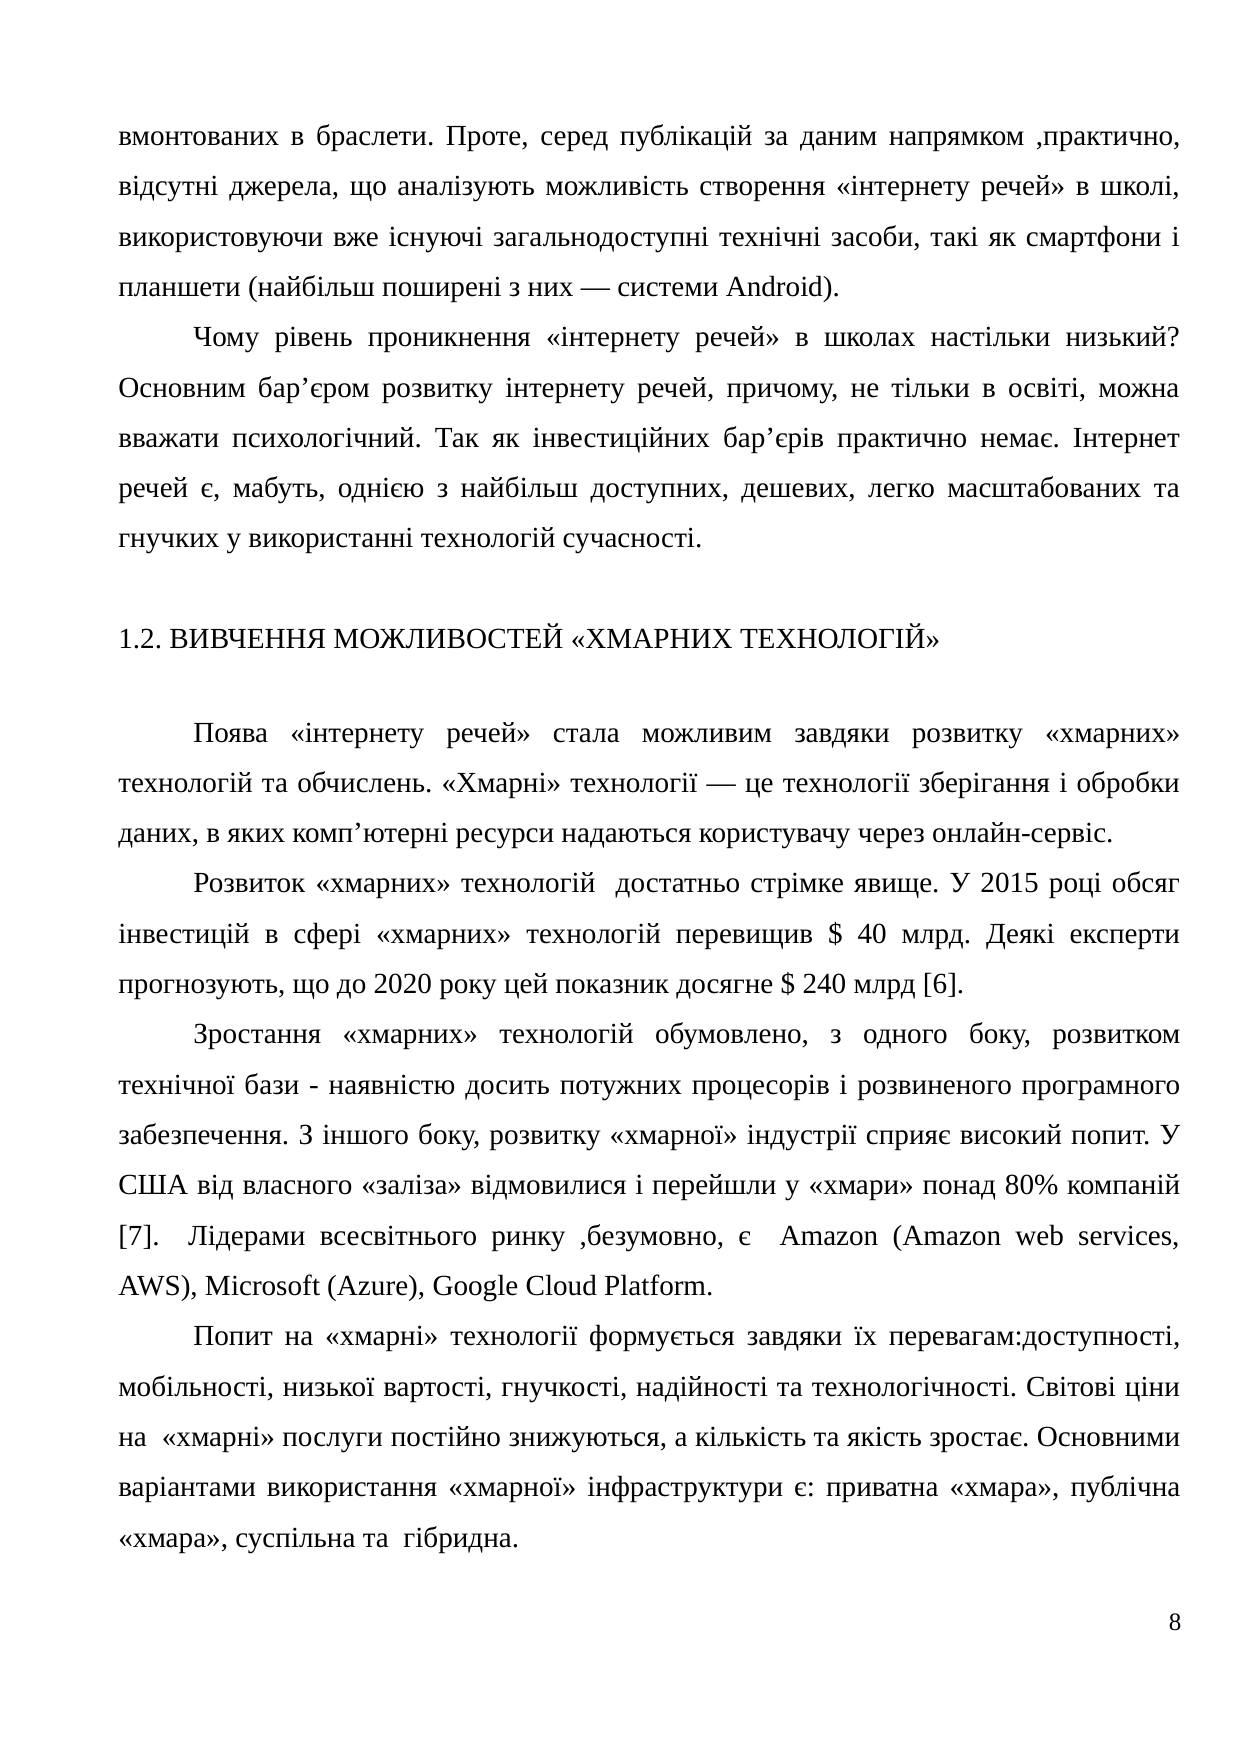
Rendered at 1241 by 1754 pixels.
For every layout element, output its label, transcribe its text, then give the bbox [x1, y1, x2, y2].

text Поява «інтернету речей» стала можливим завдяки розвитку «хмарних» технологій та обчислень. «Хмарні» технології — це технології зберігання і обробки даних, в яких комп’ютерні ресурси надаються користувачу через онлайн-сервіс. [118, 715, 1181, 849]
text вмонтованих в браслети. Проте, серед публікацій за даним напрямком ,практично, відсутні джерела, що аналізують можливість створення «інтернету речей» в школі, використовуючи вже існуючі загальнодоступні технічні засоби, такі як смартфони і планшети (найбільш поширені з них — системи Android). [118, 118, 1181, 303]
text Попит на «хмарні» технології формується завдяки їх перевагам:доступності, мобільності, низької вартості, гнучкості, надійності та технологічності. Світові ціни на «хмарні» послуги постійно знижуються, а кількість та якість зростає. Основними варіантами використання «хмарної» інфраструктури є: приватна «хмара», публічна «хмара», суспільна та гібридна. [118, 1318, 1181, 1553]
text 1.2. ВИВЧЕННЯ МОЖЛИВОСТЕЙ «ХМАРНИХ ТЕХНОЛОГІЙ» [118, 621, 1181, 655]
text Розвиток «хмарних» технологій достатньо стрімке явище. У 2015 році обсяг інвестицій в сфері «хмарних» технологій перевищив $ 40 млрд. Деякі експерти прогнозують, що до 2020 року цей показник досягне $ 240 млрд [6]. [118, 866, 1181, 1000]
text Зростання «хмарних» технологій обумовлено, з одного боку, розвитком технічної бази - наявністю досить потужних процесорів і розвиненого програмного забезпечення. З іншого боку, розвитку «хмарної» індустрії сприяє високий попит. У США від власного «заліза» відмовилися і перейшли у «хмари» понад 80% компаній [7]. Лідерами всесвітнього ринку ,безумовно, є Amazon (Amazon web services, AWS), Microsoft (Azure), Google Cloud Platform. [118, 1017, 1181, 1302]
text Чому рівень проникнення «інтернету речей» в школах настільки низький? Основним бар’єром розвитку інтернету речей, причому, не тільки в освіті, можна вважати психологічний. Так як інвестиційних бар’єрів практично немає. Інтернет речей є, мабуть, однією з найбільш доступних, дешевих, легко масштабованих та гнучких у використанні технологій сучасності. [118, 319, 1181, 554]
